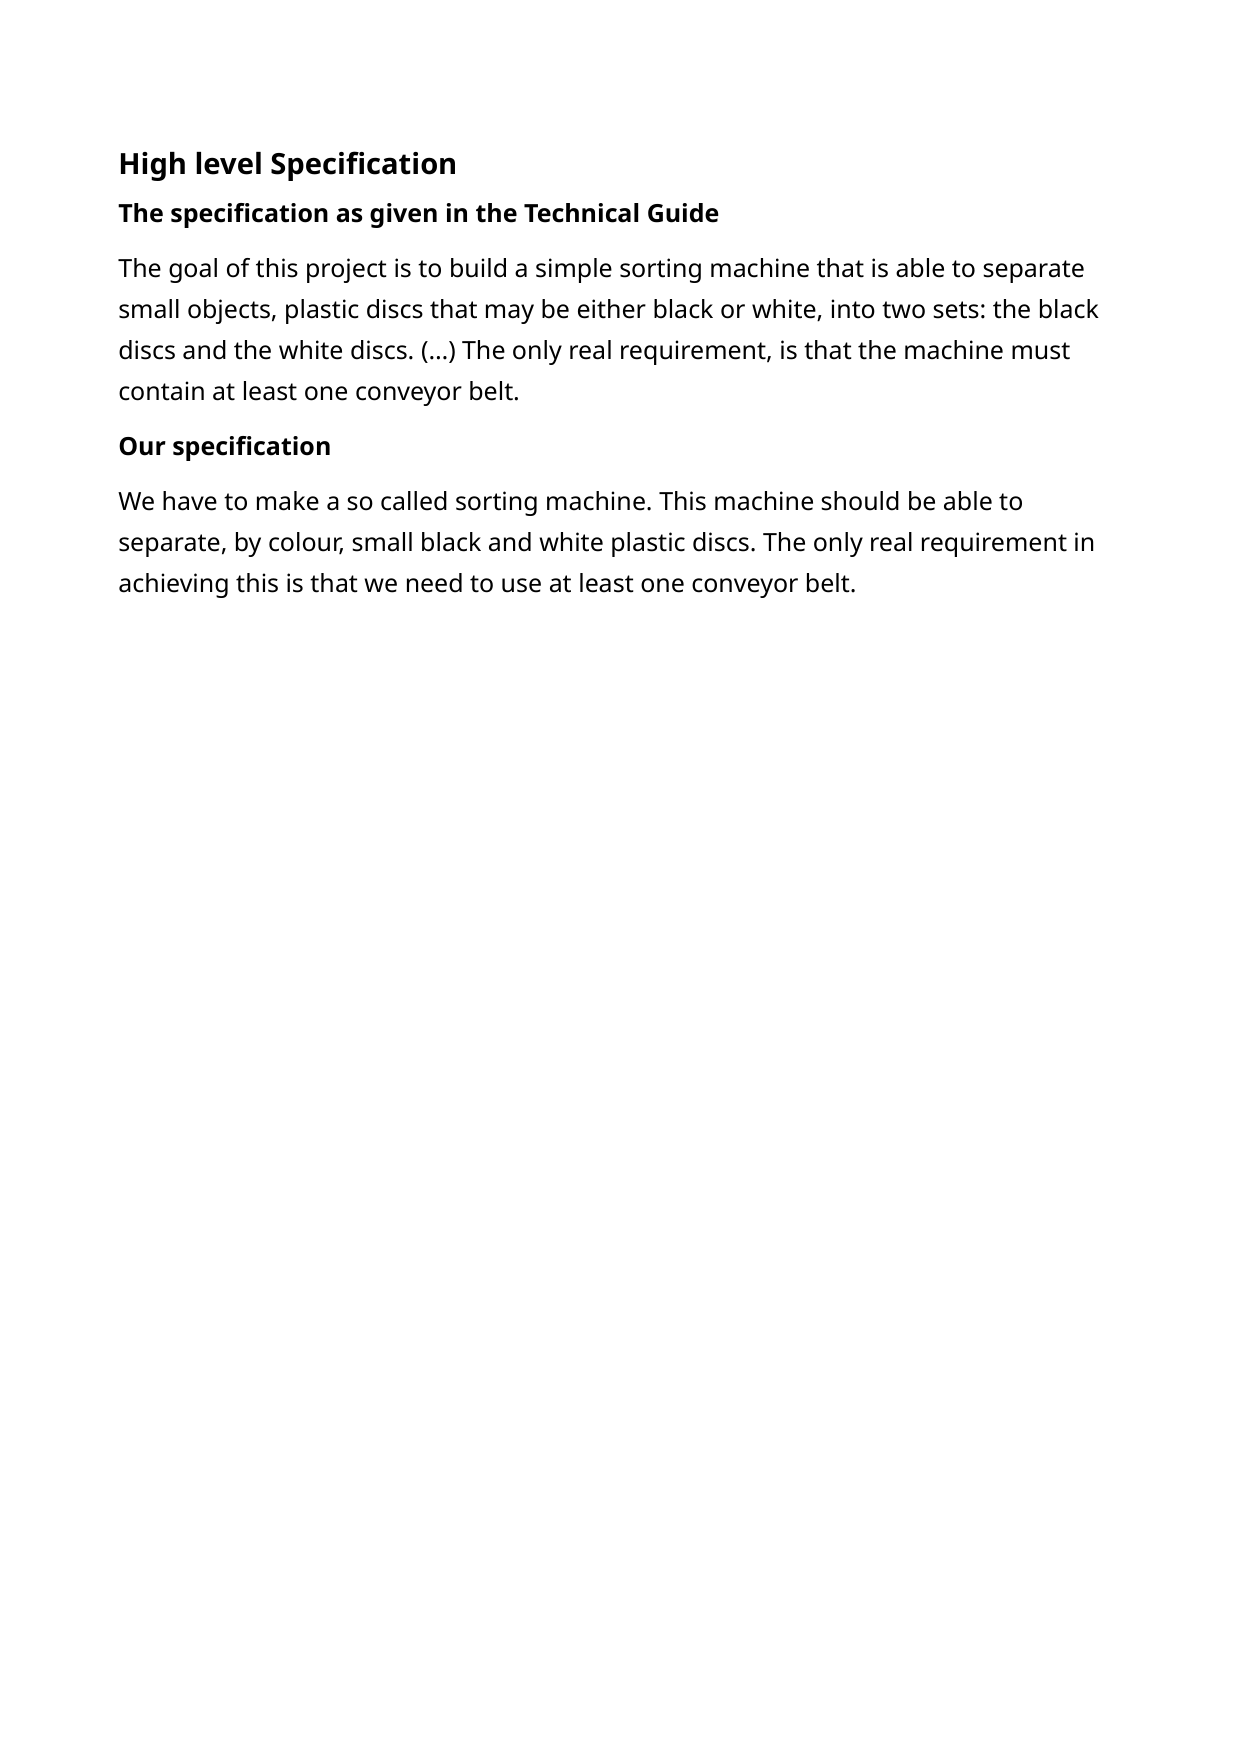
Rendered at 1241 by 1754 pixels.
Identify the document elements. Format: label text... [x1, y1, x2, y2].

text The goal of this project is to build a simple sorting machine that is able to separate small objects, plastic discs that may be either black or white, into two sets: the black discs and the white discs. (…) The only real requirement, is that the machine must contain at least one conveyor belt. [118, 251, 1122, 407]
subtitle High level Specification [118, 143, 1122, 183]
text Our specification [118, 429, 1122, 463]
text We have to make a so called sorting machine. This machine should be able to separate, by colour, small black and white plastic discs. The only real requirement in achieving this is that we need to use at least one conveyor belt. [118, 484, 1122, 600]
text The specification as given in the Technical Guide [118, 195, 1122, 229]
